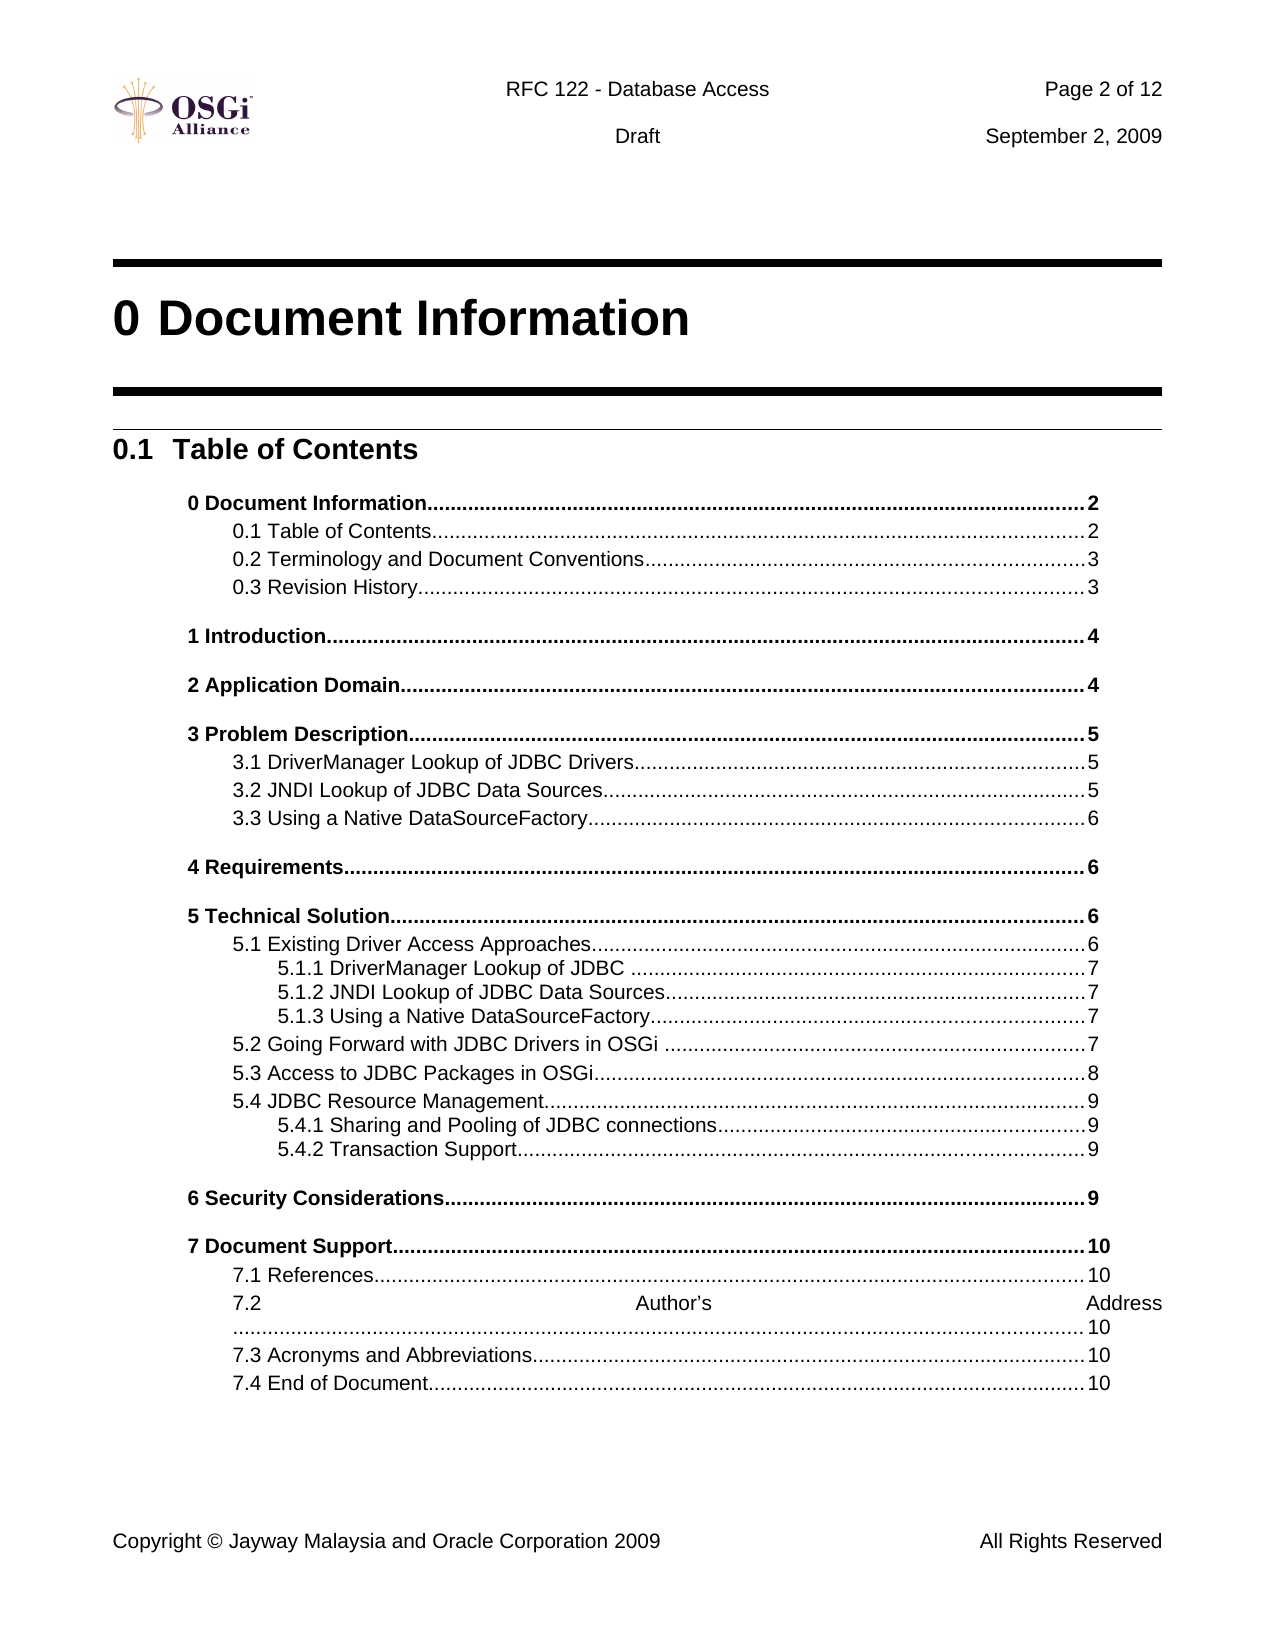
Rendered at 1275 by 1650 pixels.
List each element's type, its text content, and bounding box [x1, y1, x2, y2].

subtitle Document Information [112, 260, 1162, 396]
text 5.3 Access to JDBC Packages in OSGi 8 [232, 1060, 1162, 1084]
text 5.1.3 Using a Native DataSourceFactory 7 [277, 1004, 1162, 1028]
text 7.4 End of Document 10 [232, 1371, 1162, 1395]
text 5.4 JDBC Resource Management 9 [232, 1088, 1162, 1112]
text 6 Security Considerations 9 [187, 1185, 1162, 1209]
text 2 Application Domain 4 [187, 673, 1162, 697]
text 5.2 Going Forward with JDBC Drivers in OSGi 7 [232, 1032, 1162, 1056]
text 3.3 Using a Native DataSourceFactory 6 [232, 806, 1162, 830]
picture [114, 78, 253, 143]
text 0.1 Table of Contents 2 [232, 519, 1162, 543]
text 7.2 Author’s Address 10 [232, 1291, 1162, 1338]
text 5 Technical Solution 6 [187, 904, 1162, 928]
text 5.1.1 DriverManager Lookup of JDBC 7 [277, 956, 1162, 980]
text 5.1 Existing Driver Access Approaches 6 [232, 932, 1162, 956]
text 7.1 References 10 [232, 1262, 1162, 1286]
text 3 Problem Description 5 [187, 722, 1162, 746]
text 3.1 DriverManager Lookup of JDBC Drivers 5 [232, 750, 1162, 774]
text 7.3 Acronyms and Abbreviations 10 [232, 1343, 1162, 1367]
text 7 Document Support 10 [187, 1234, 1162, 1258]
text 5.4.2 Transaction Support 9 [277, 1136, 1162, 1160]
text 5.4.1 Sharing and Pooling of JDBC connections 9 [277, 1112, 1162, 1136]
text 0.3 Revision History 3 [232, 575, 1162, 599]
text 5.1.2 JNDI Lookup of JDBC Data Sources 7 [277, 980, 1162, 1004]
subtitle Table of Contents [112, 430, 1162, 466]
text 1 Introduction 4 [187, 624, 1162, 648]
text 4 Requirements 6 [187, 855, 1162, 879]
text 0 Document Information 2 [187, 491, 1162, 514]
text 0.2 Terminology and Document Conventions 3 [232, 547, 1162, 571]
text 3.2 JNDI Lookup of JDBC Data Sources 5 [232, 778, 1162, 802]
